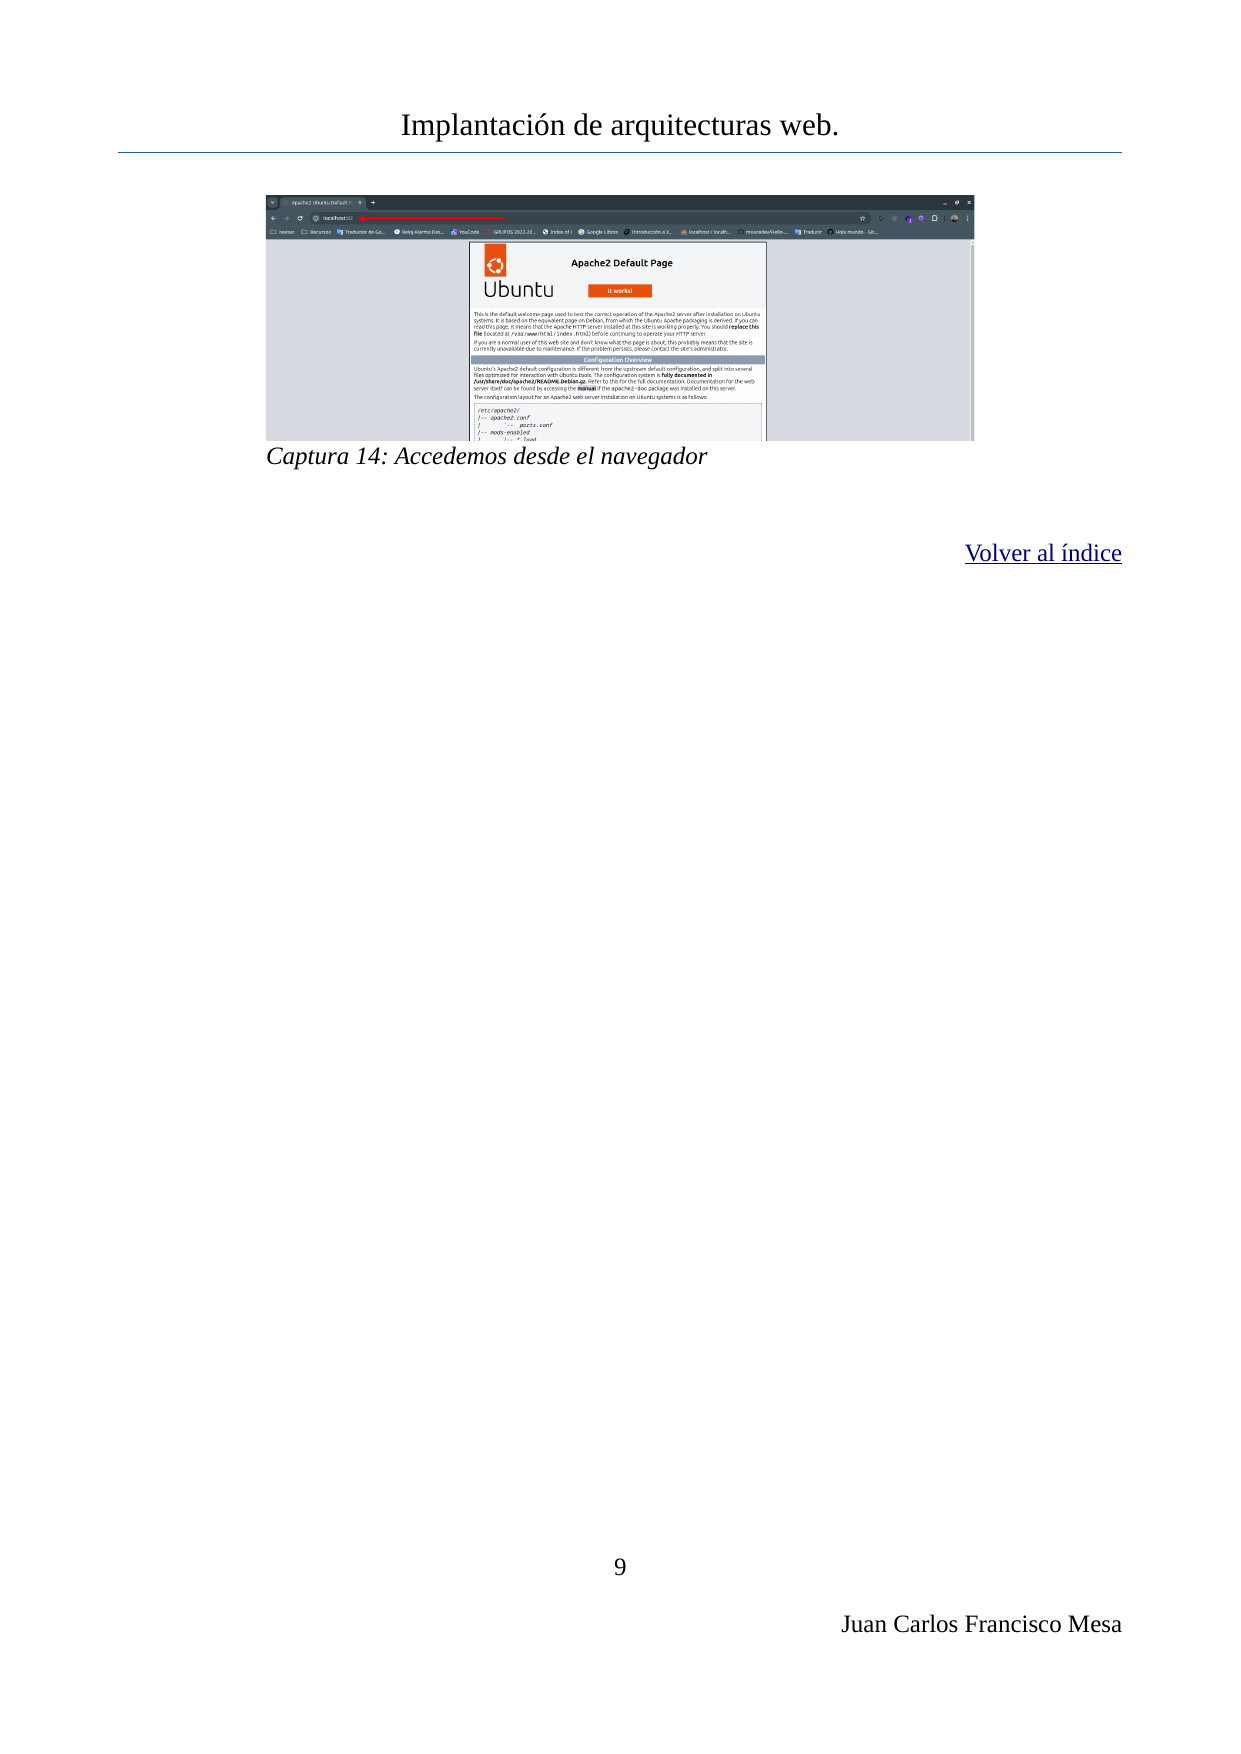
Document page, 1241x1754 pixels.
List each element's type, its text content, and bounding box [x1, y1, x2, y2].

text Volver al índice [118, 538, 1122, 567]
text Captura 14: Accedemos desde el navegador [266, 441, 974, 470]
picture [265, 195, 975, 441]
